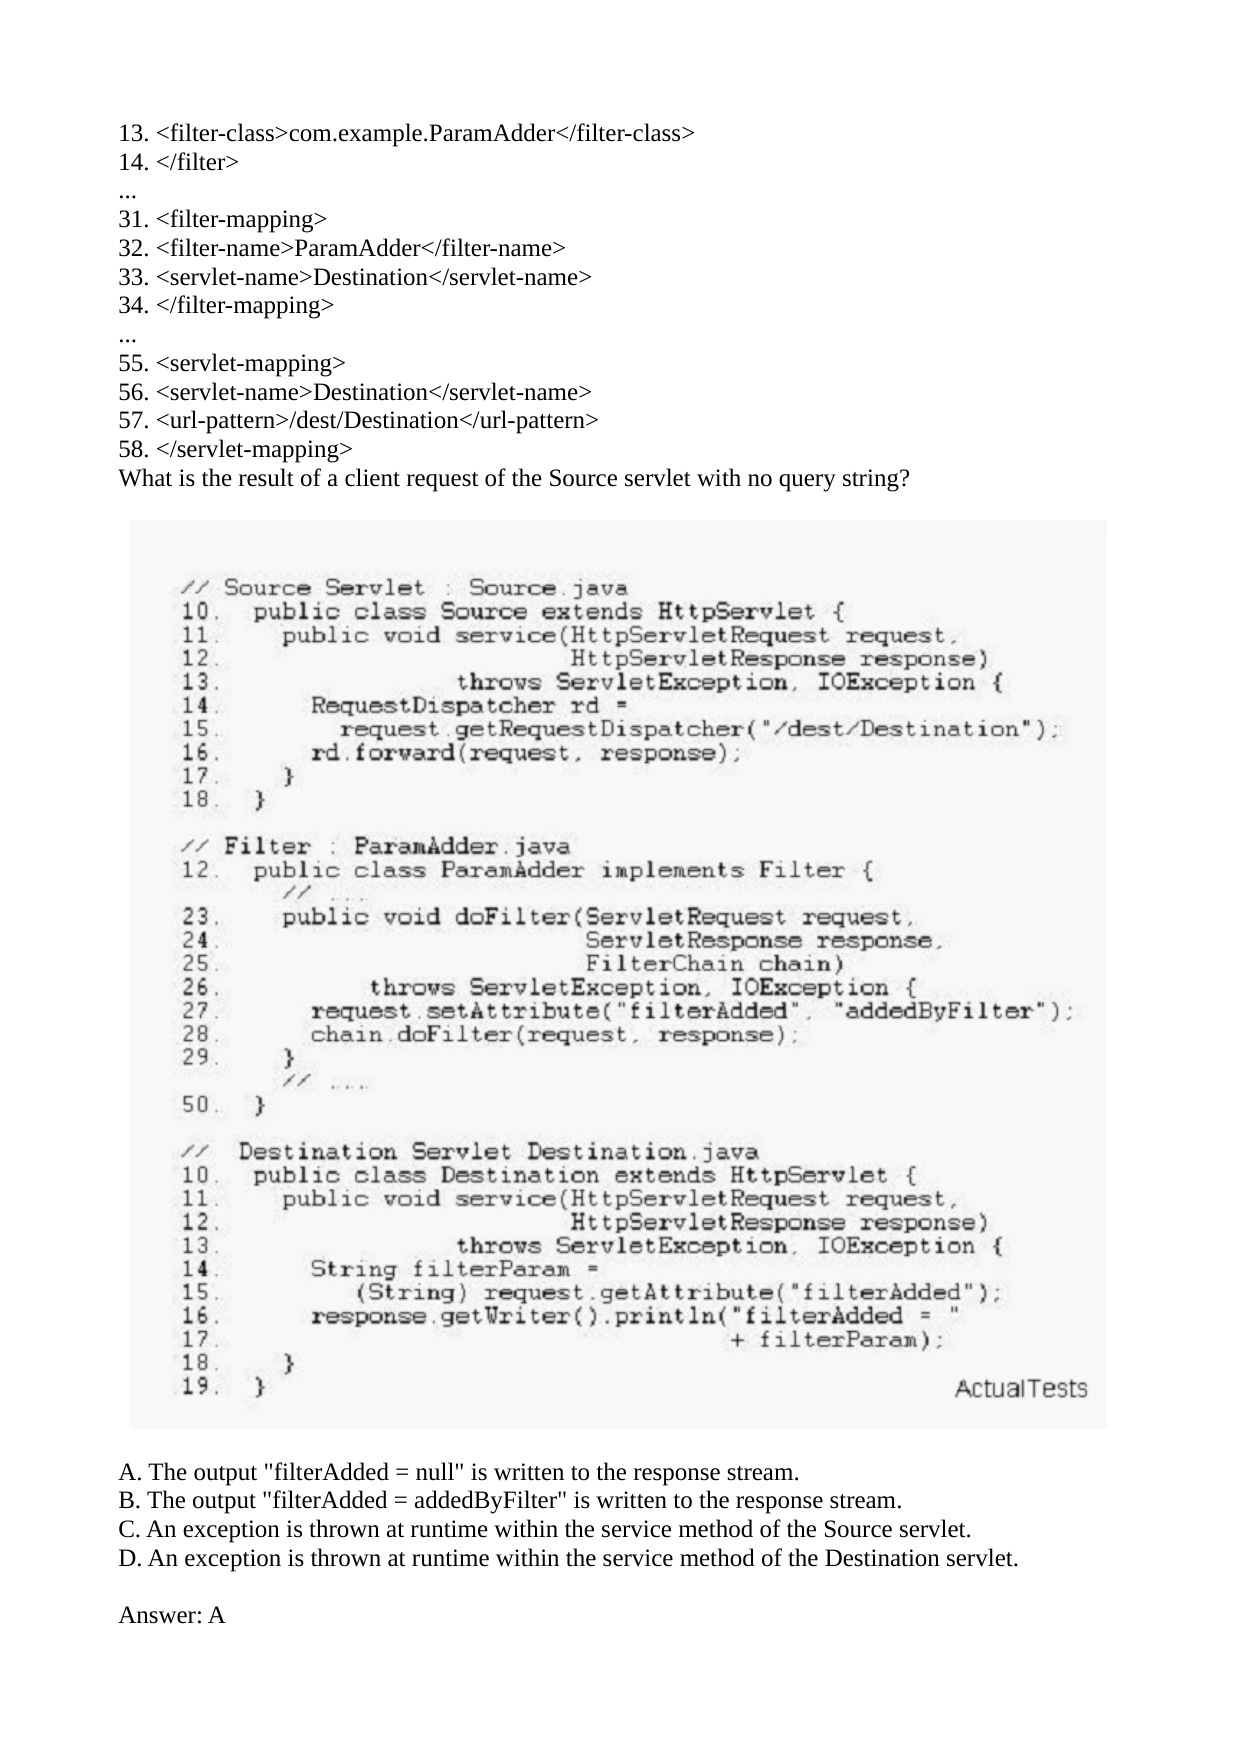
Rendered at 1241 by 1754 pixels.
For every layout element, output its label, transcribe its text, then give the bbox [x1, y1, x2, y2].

text ... [118, 319, 1122, 348]
text ... [118, 176, 1122, 204]
text What is the result of a client request of the Source servlet with no query string? [118, 463, 1122, 492]
text 33. <servlet-name>Destination</servlet-name> [118, 262, 1122, 291]
text Answer: A [118, 1601, 1122, 1629]
text 55. <servlet-mapping> [118, 348, 1122, 377]
text B. The output "filterAdded = addedByFilter" is written to the response stream. [118, 1486, 1122, 1514]
text 14. </filter> [118, 147, 1122, 176]
text 13. <filter-class>com.example.ParamAdder</filter-class> [118, 118, 1122, 147]
text 31. <filter-mapping> [118, 204, 1122, 233]
text 34. </filter-mapping> [118, 291, 1122, 319]
text A. The output "filterAdded = null" is written to the response stream. [118, 1457, 1122, 1486]
text D. An exception is thrown at runtime within the service method of the Destination servlet. [118, 1543, 1122, 1572]
text 56. <servlet-name>Destination</servlet-name> [118, 377, 1122, 406]
text 57. <url-pattern>/dest/Destination</url-pattern> [118, 406, 1122, 434]
text 58. </servlet-mapping> [118, 434, 1122, 463]
text C. An exception is thrown at runtime within the service method of the Source servlet. [118, 1514, 1122, 1543]
text 32. <filter-name>ParamAdder</filter-name> [118, 233, 1122, 262]
picture [118, 520, 1123, 1429]
